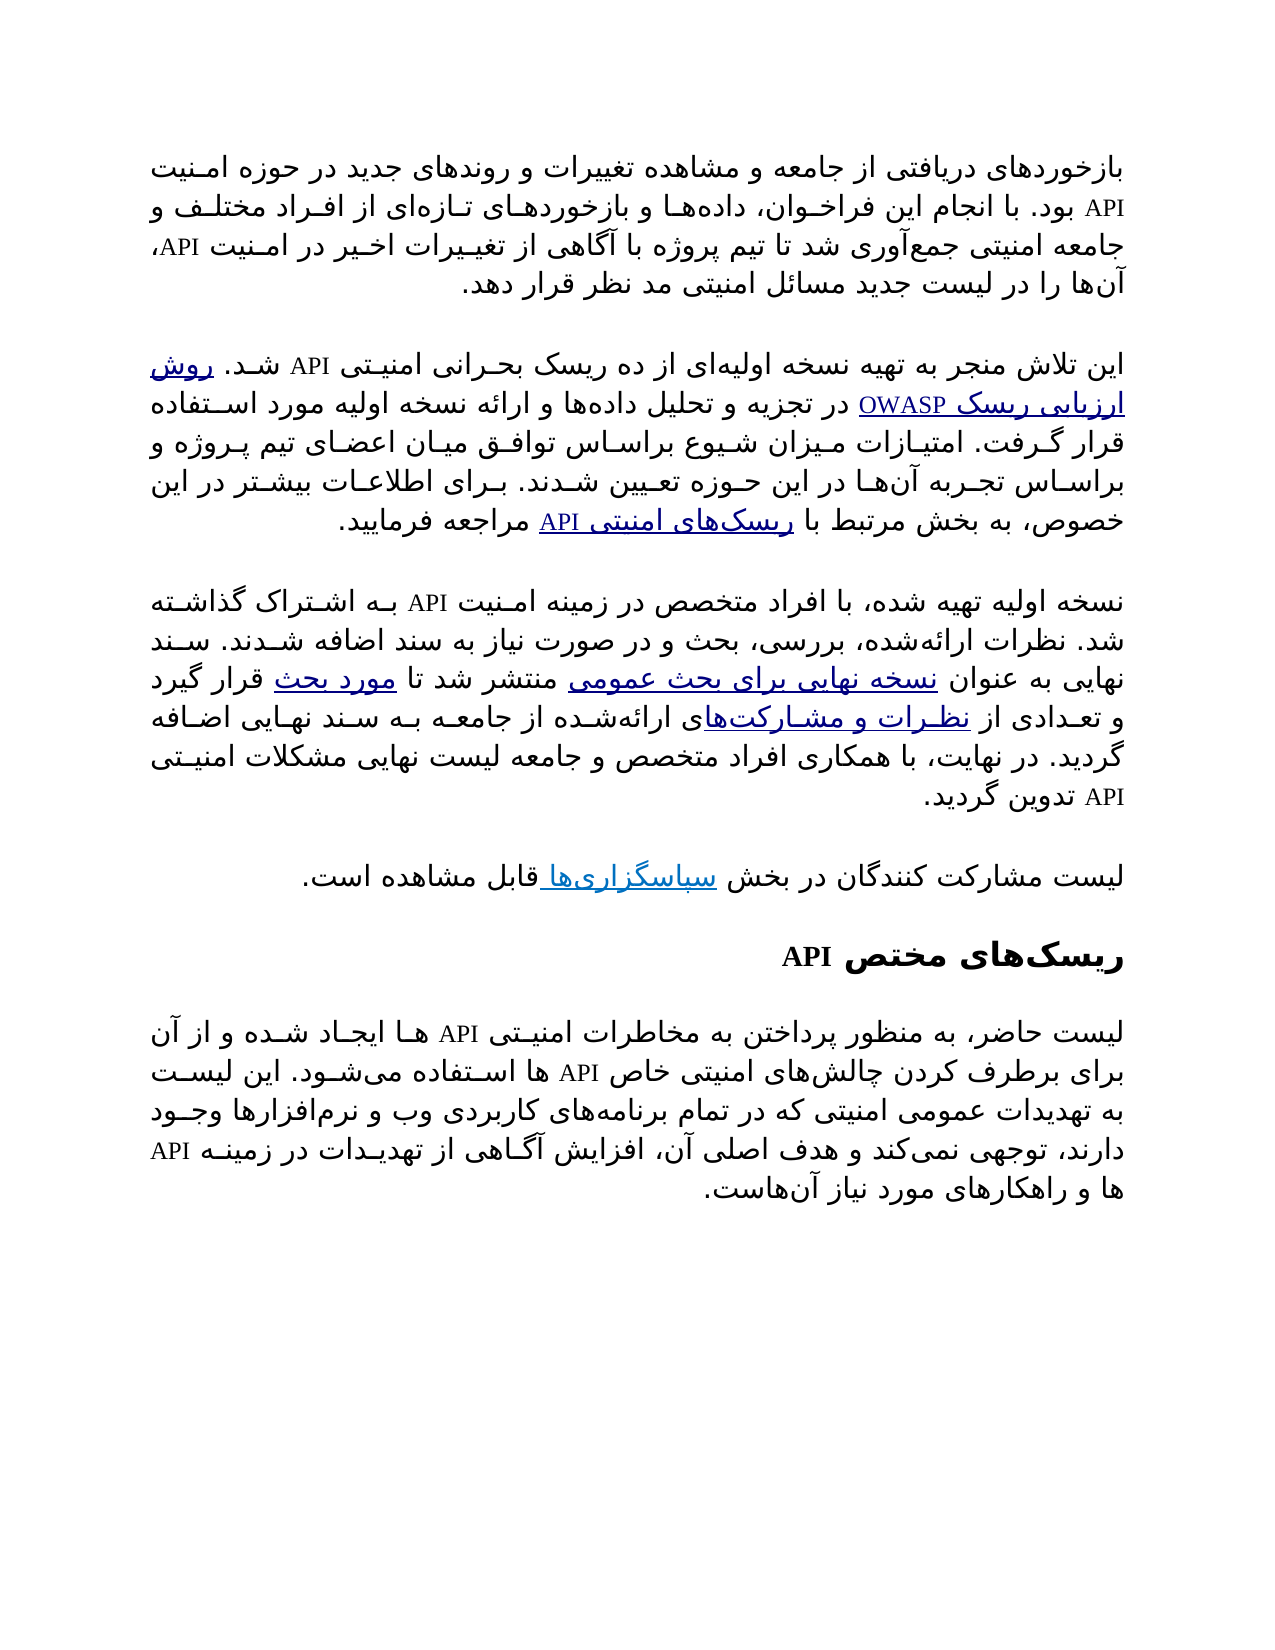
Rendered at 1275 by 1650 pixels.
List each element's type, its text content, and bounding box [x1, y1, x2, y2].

text لیست مشارکت کنندگان در بخش سپاسگزاری‌‌ها قابل مشاهده است. [150, 859, 1125, 893]
text لیست حاضر، به منظور پرداختن به مخاطرات امنیتی API ها ایجاد شده و از آن برای برطرف کردن چالش‌های امنیتی خاص API ها استفاده می‌شود. این لیست به تهدیدات عمومی امنیتی که در تمام برنامه‌های کاربردی وب و نرم‌افزارها وجود دارند، توجهی نمی‌کند و هدف اصلی آن، افزایش آگاهی از تهدیدات در زمینه API ها و راهکارهای مورد نیاز آن‌هاست. [150, 1016, 1125, 1205]
text نسخه اولیه تهیه شده، با افراد متخصص در زمینه امنیت API به اشتراک گذاشته شد. نظرات ارائه‌شده، بررسی، بحث و در صورت نیاز به سند اضافه شدند. سند نهایی به عنوان نسخه نهایی برای بحث عمومی منتشر شد تا مورد بحث قرار گیرد و تعدادی از نظرات و مشارکت‌های ارائه‌شده از جامعه به سند نهایی اضافه گردید. در نهایت، با همکاری افراد متخصص و جامعه لیست نهایی مشکلات امنیتی API تدوین گردید. [150, 584, 1125, 813]
text از سپتامبر تا آخر نوامبر 2022، فراخوانی عمومی برای جمع‌آوری داده آغاز شد که هم‌زمان با آن، تیم پروژه به بررسی تغییراتی که از سال 2019 به وقوع پیوسته بود، پرداخت. این بررسی شامل ارزیابی تأثیر لیست امنیتی اول، بازخوردهای دریافتی از جامعه و مشاهده تغییرات و روندهای جدید در حوزه امنیت API بود. با انجام این فراخوان، داده‌ها و بازخوردهای تازه‌ای از افراد مختلف و جامعه امنیتی جمع‌آوری شد تا تیم پروژه با آگاهی از تغییرات اخیر در امنیت API، آن‌ها را در لیست جدید مسائل امنیتی مد نظر قرار دهد. [150, 150, 1125, 301]
text ریسک‌های مختص API [150, 935, 1125, 974]
text این تلاش منجر به تهیه نسخه اولیه‌ای از ده ریسک‌ بحرانی امنیتی API شد. روش ارزیابی ریسک OWASP در تجزیه و تحلیل داده‌ها و ارائه نسخه اولیه مورد استفاده قرار گرفت. امتیازات میزان شیوع براساس توافق میان اعضای تیم پروژه و براساس تجربه‌ آن‌ها در این حوزه تعیین شدند. برای اطلاعات بیشتر در این خصوص، به بخش مرتبط با ریسک‌های امنیتی API مراجعه فرمایید. [150, 347, 1125, 537]
